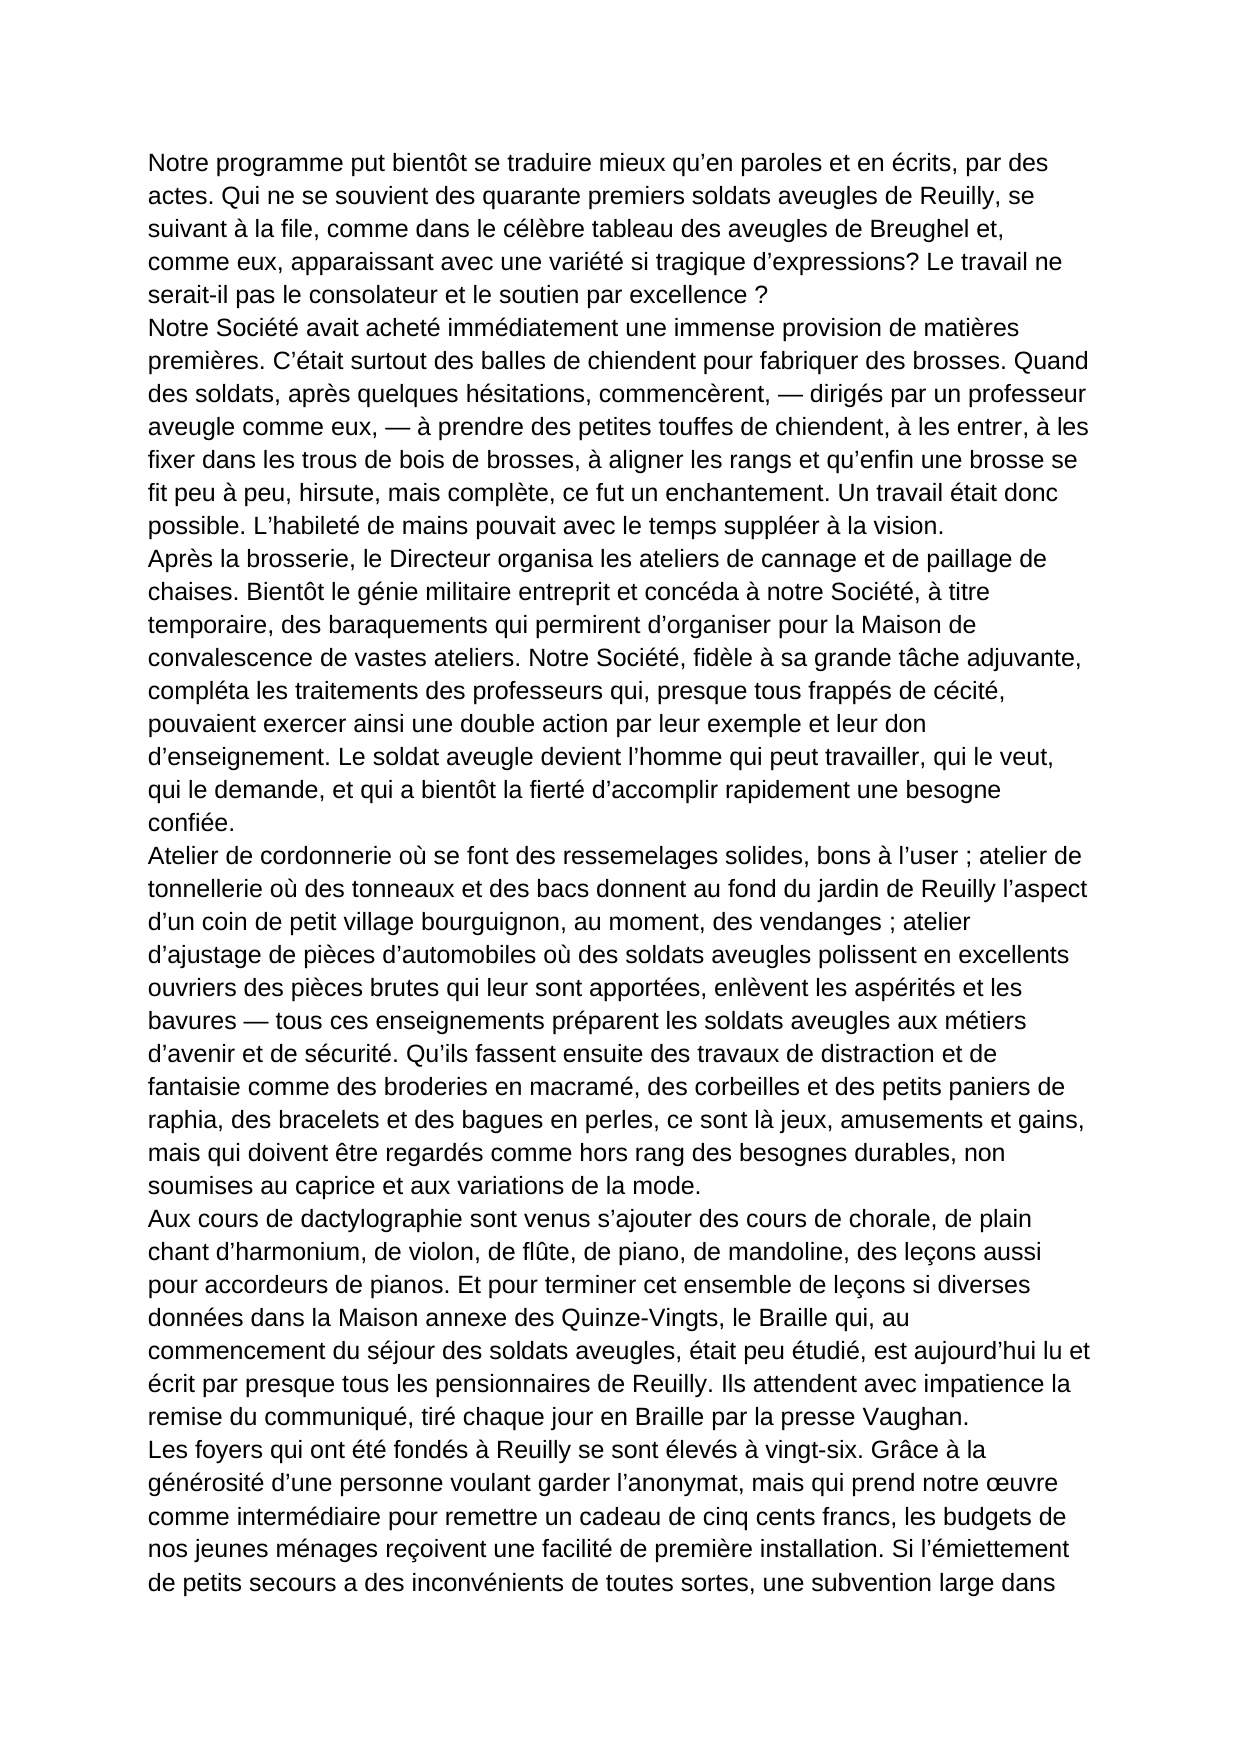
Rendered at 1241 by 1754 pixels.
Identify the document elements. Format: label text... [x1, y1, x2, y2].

text Aux cours de dactylographie sont venus s’ajouter des cours de chorale, de plain chant d’harmonium, de violon, de flûte, de piano, de mandoline, des leçons aussi pour accordeurs de pianos. Et pour terminer cet ensemble de leçons si diverses données dans la Maison annexe des Quinze-Vingts, le Braille qui, au commencement du séjour des soldats aveugles, était peu étudié, est aujourd’hui lu et écrit par presque tous les pensionnaires de Reuilly. Ils attendent avec impatience la remise du communiqué, tiré chaque jour en Braille par la presse Vaughan. [148, 1204, 1093, 1431]
text Atelier de cordonnerie où se font des ressemelages solides, bons à l’user ; atelier de tonnellerie où des tonneaux et des bacs donnent au fond du jardin de Reuilly l’aspect d’un coin de petit village bourguignon, au moment, des vendanges ; atelier d’ajustage de pièces d’automobiles où des soldats aveugles polissent en excellents ouvriers des pièces brutes qui leur sont apportées, enlèvent les aspérités et les bavures — tous ces enseignements préparent les soldats aveugles aux métiers d’avenir et de sécurité. Qu’ils fassent ensuite des travaux de distraction et de fantaisie comme des broderies en macramé, des corbeilles et des petits paniers de raphia, des bracelets et des bagues en perles, ce sont là jeux, amusements et gains, mais qui doivent être regardés comme hors rang des besognes durables, non soumises au caprice et aux variations de la mode. [148, 841, 1093, 1200]
text Les foyers qui ont été fondés à Reuilly se sont élevés à vingt-six. Grâce à la générosité d’une personne voulant garder l’anonymat, mais qui prend notre œuvre comme intermédiaire pour remettre un cadeau de cinq cents francs, les budgets de nos jeunes ménages reçoivent une facilité de première installation. Si l’émiettement de petits secours a des inconvénients de toutes sortes, une subvention large dans [148, 1435, 1093, 1596]
text Notre programme put bientôt se traduire mieux qu’en paroles et en écrits, par des actes. Qui ne se souvient des quarante premiers soldats aveugles de Reuilly, se suivant à la file, comme dans le célèbre tableau des aveugles de Breughel et, comme eux, apparaissant avec une variété si tragique d’expressions? Le travail ne serait-il pas le consolateur et le soutien par excellence ? [148, 148, 1093, 308]
text Notre Société avait acheté immédiatement une immense provision de matières premières. C’était surtout des balles de chiendent pour fabriquer des brosses. Quand des soldats, après quelques hésitations, commencèrent, — dirigés par un professeur aveugle comme eux, — à prendre des petites touffes de chiendent, à les entrer, à les fixer dans les trous de bois de brosses, à aligner les rangs et qu’enfin une brosse se fit peu à peu, hirsute, mais complète, ce fut un enchantement. Un travail était donc possible. L’habileté de mains pouvait avec le temps suppléer à la vision. [148, 313, 1093, 539]
text Après la brosserie, le Directeur organisa les ateliers de cannage et de paillage de chaises. Bientôt le génie militaire entreprit et concéda à notre Société, à titre temporaire, des baraquements qui permirent d’organiser pour la Maison de convalescence de vastes ateliers. Notre Société, fidèle à sa grande tâche adjuvante, compléta les traitements des professeurs qui, presque tous frappés de cécité, pouvaient exercer ainsi une double action par leur exemple et leur don d’enseignement. Le soldat aveugle devient l’homme qui peut travailler, qui le veut, qui le demande, et qui a bientôt la fierté d’accomplir rapidement une besogne confiée. [148, 544, 1093, 837]
